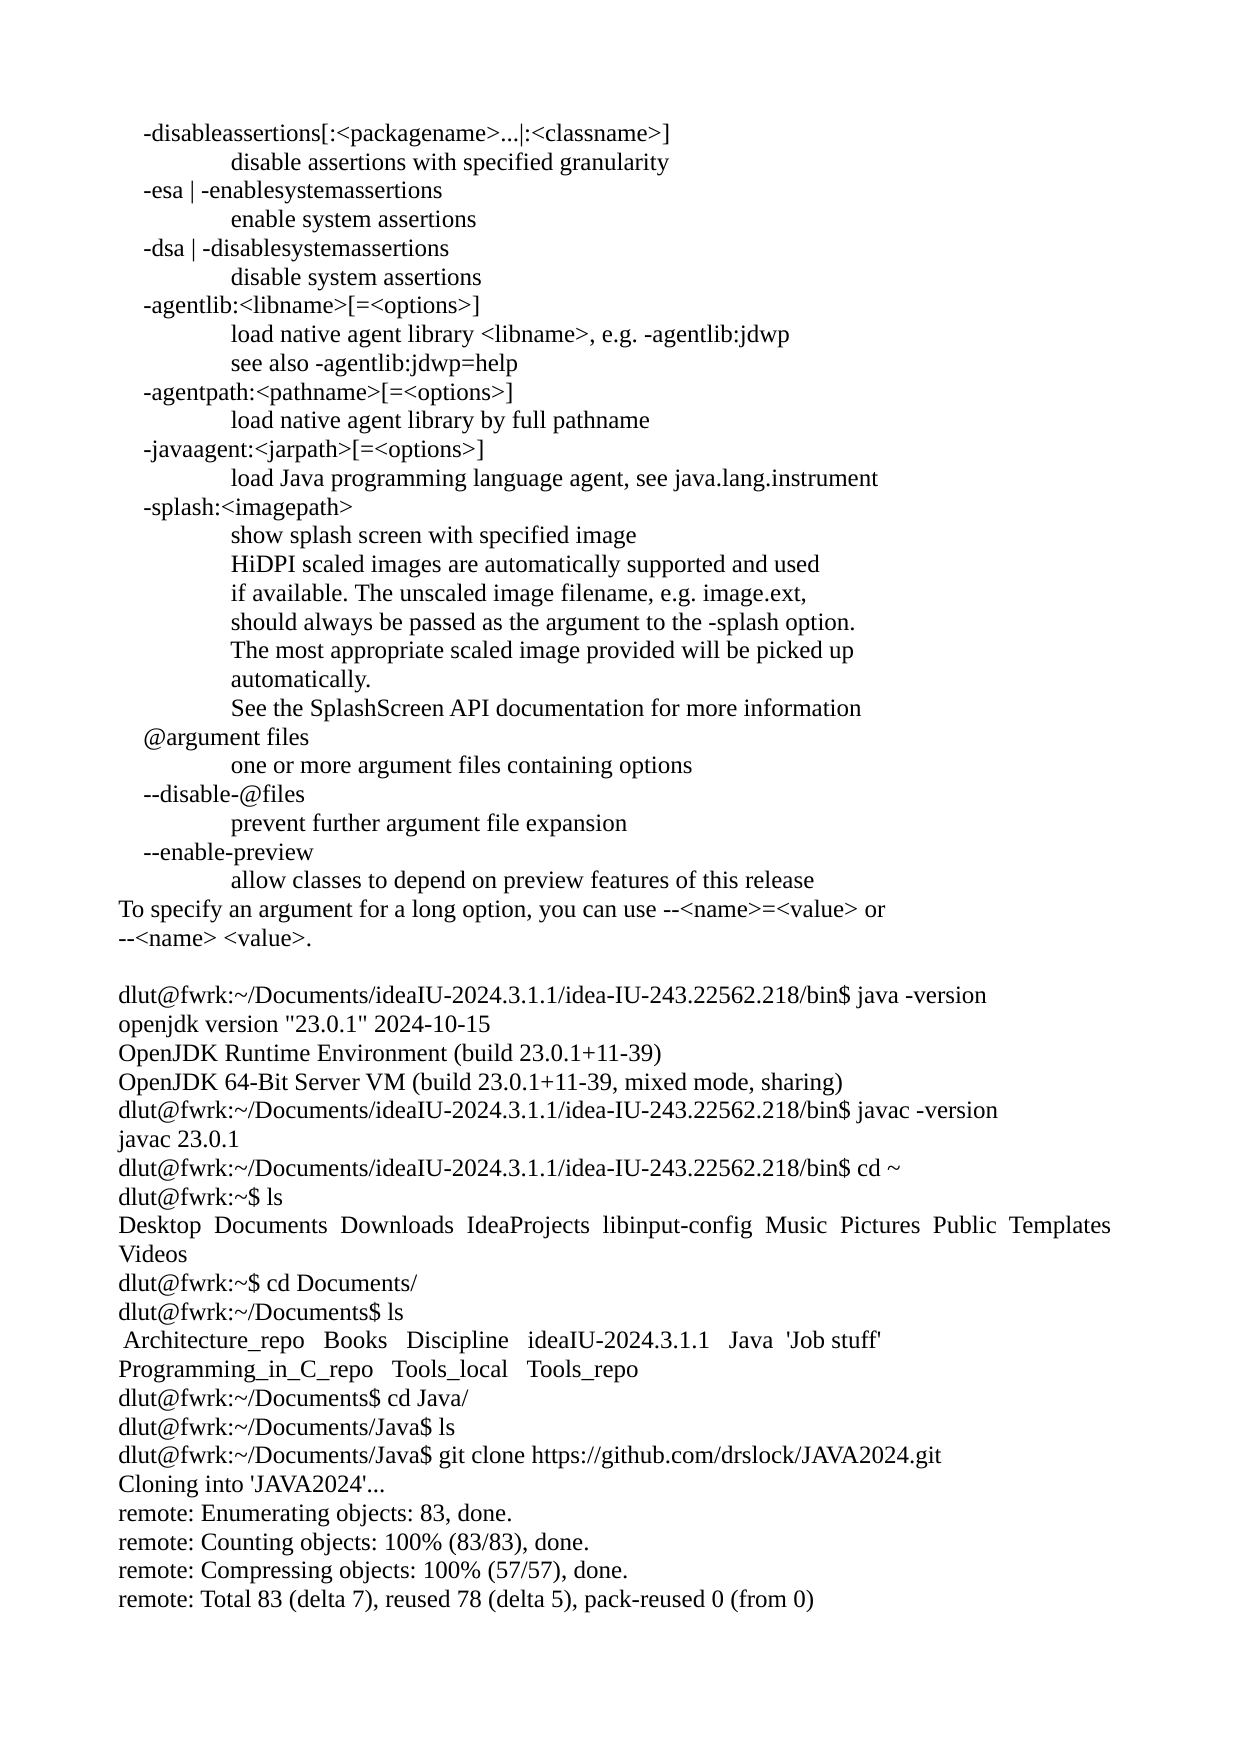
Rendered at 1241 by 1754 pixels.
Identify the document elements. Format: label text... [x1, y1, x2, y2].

text dlut@fwrk:~$ ls [118, 1182, 1122, 1211]
text -splash:<imagepath> [118, 492, 1122, 521]
text load native agent library <libname>, e.g. -agentlib:jdwp [118, 319, 1122, 348]
text dlut@fwrk:~/Documents/ideaIU-2024.3.1.1/idea-IU-243.22562.218/bin$ javac -version [118, 1096, 1122, 1124]
text show splash screen with specified image [118, 521, 1122, 549]
text dlut@fwrk:~/Documents/ideaIU-2024.3.1.1/idea-IU-243.22562.218/bin$ java -version [118, 981, 1122, 1009]
text Desktop Documents Downloads IdeaProjects libinput-config Music Pictures Public Templates Videos [118, 1211, 1122, 1268]
text dlut@fwrk:~/Documents/Java$ git clone https://github.com/drslock/JAVA2024.git [118, 1441, 1122, 1469]
text dlut@fwrk:~/Documents$ cd Java/ [118, 1383, 1122, 1412]
text allow classes to depend on preview features of this release [118, 866, 1122, 894]
text To specify an argument for a long option, you can use --<name>=<value> or [118, 894, 1122, 923]
text should always be passed as the argument to the -splash option. [118, 607, 1122, 636]
text remote: Compressing objects: 100% (57/57), done. [118, 1556, 1122, 1584]
text see also -agentlib:jdwp=help [118, 348, 1122, 377]
text dlut@fwrk:~/Documents/Java$ ls [118, 1412, 1122, 1441]
text -agentlib:<libname>[=<options>] [118, 291, 1122, 319]
text -esa | -enablesystemassertions [118, 176, 1122, 204]
text remote: Total 83 (delta 7), reused 78 (delta 5), pack-reused 0 (from 0) [118, 1584, 1122, 1613]
text Cloning into 'JAVA2024'... [118, 1469, 1122, 1498]
text disable assertions with specified granularity [118, 147, 1122, 176]
text -agentpath:<pathname>[=<options>] [118, 377, 1122, 406]
text enable system assertions [118, 204, 1122, 233]
text dlut@fwrk:~/Documents$ ls [118, 1297, 1122, 1326]
text --disable-@files [118, 779, 1122, 808]
text dlut@fwrk:~$ cd Documents/ [118, 1268, 1122, 1297]
text Architecture_repo Books Discipline ideaIU-2024.3.1.1 Java 'Job stuff' Programming_in_C_repo Tools_local Tools_repo [118, 1326, 1122, 1383]
text The most appropriate scaled image provided will be picked up [118, 636, 1122, 664]
text -dsa | -disablesystemassertions [118, 233, 1122, 262]
text HiDPI scaled images are automatically supported and used [118, 549, 1122, 578]
text load Java programming language agent, see java.lang.instrument [118, 463, 1122, 492]
text -javaagent:<jarpath>[=<options>] [118, 434, 1122, 463]
text OpenJDK 64-Bit Server VM (build 23.0.1+11-39, mixed mode, sharing) [118, 1067, 1122, 1096]
text openjdk version "23.0.1" 2024-10-15 [118, 1009, 1122, 1038]
text disable system assertions [118, 262, 1122, 291]
text one or more argument files containing options [118, 751, 1122, 779]
text if available. The unscaled image filename, e.g. image.ext, [118, 578, 1122, 607]
text --<name> <value>. [118, 923, 1122, 952]
text See the SplashScreen API documentation for more information [118, 693, 1122, 722]
text OpenJDK Runtime Environment (build 23.0.1+11-39) [118, 1038, 1122, 1067]
text --enable-preview [118, 837, 1122, 866]
text load native agent library by full pathname [118, 406, 1122, 434]
text dlut@fwrk:~/Documents/ideaIU-2024.3.1.1/idea-IU-243.22562.218/bin$ cd ~ [118, 1153, 1122, 1182]
text automatically. [118, 664, 1122, 693]
text -disableassertions[:<packagename>...|:<classname>] [118, 118, 1122, 147]
text @argument files [118, 722, 1122, 751]
text javac 23.0.1 [118, 1124, 1122, 1153]
text remote: Counting objects: 100% (83/83), done. [118, 1527, 1122, 1556]
text prevent further argument file expansion [118, 808, 1122, 837]
text remote: Enumerating objects: 83, done. [118, 1498, 1122, 1527]
